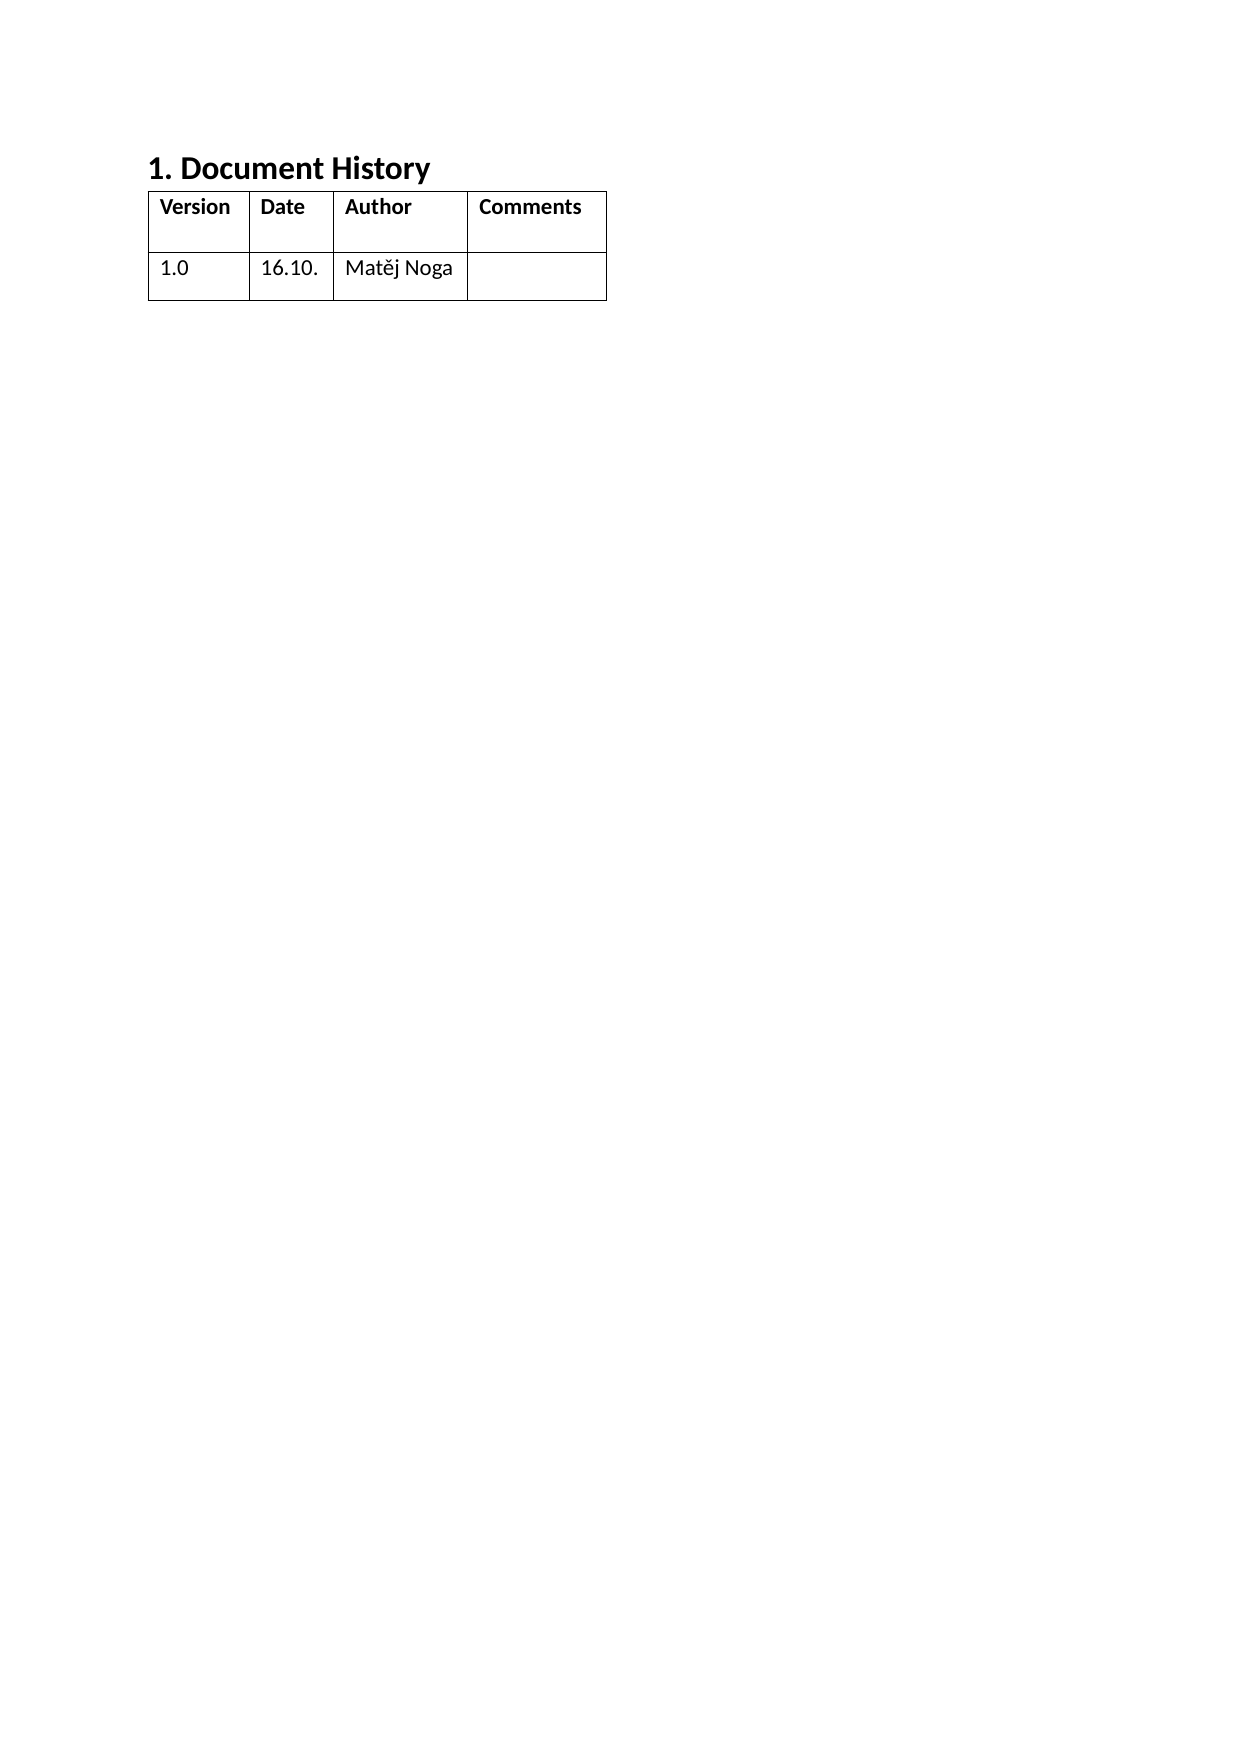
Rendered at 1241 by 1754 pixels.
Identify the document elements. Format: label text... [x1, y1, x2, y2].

subtitle 1. Document History [147, 147, 1097, 188]
table_header Date [250, 192, 333, 252]
table_header Version [149, 192, 249, 252]
table_cell Matěj Noga [334, 253, 467, 300]
table_header Comments [468, 192, 606, 252]
table_cell [468, 253, 606, 300]
table_cell 16.10. [250, 253, 333, 300]
table_cell 1.0 [149, 253, 249, 300]
table_header Author [334, 192, 467, 252]
